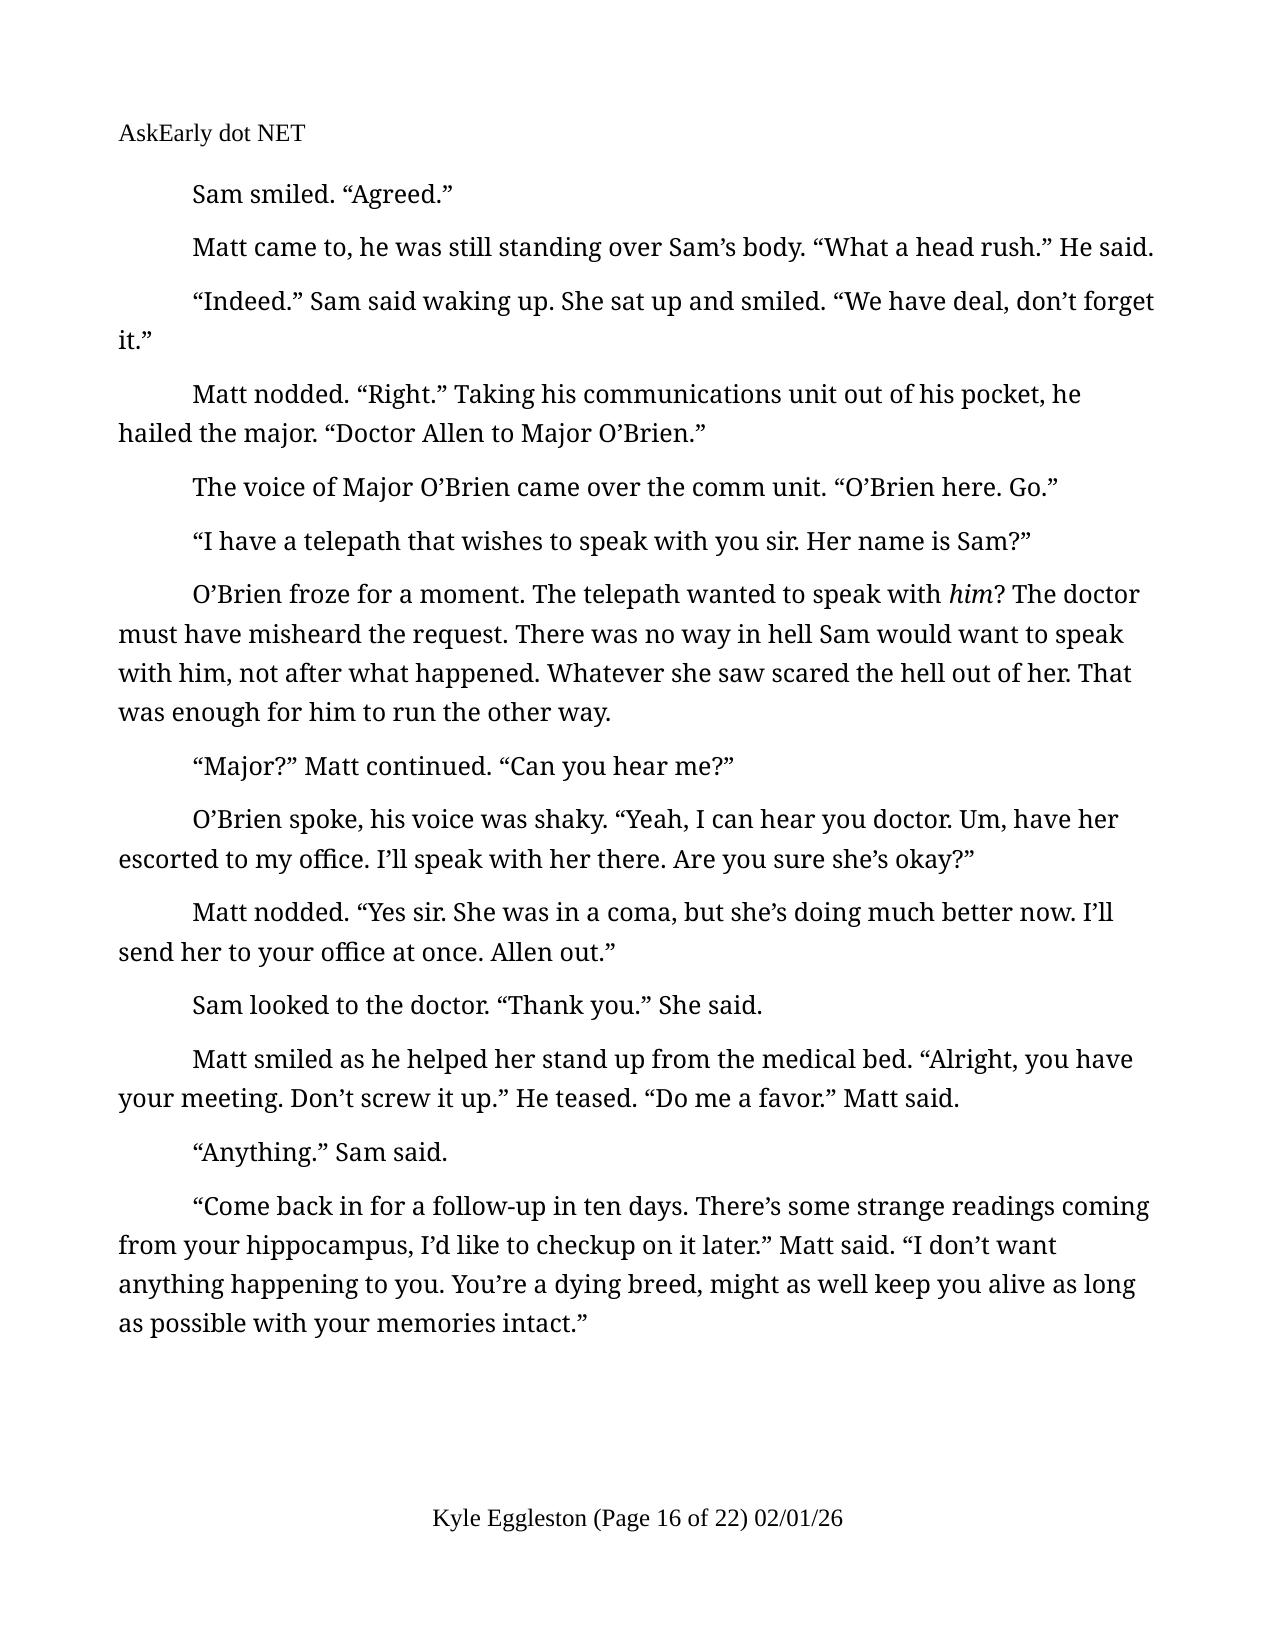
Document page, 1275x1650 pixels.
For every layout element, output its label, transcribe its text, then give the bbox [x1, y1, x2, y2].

text Sam looked to the doctor. “Thank you.” She said. [118, 988, 1157, 1022]
text Matt nodded. “Yes sir. She was in a coma, but she’s doing much better now. I’ll send her to your office at once. Allen out.” [118, 895, 1157, 968]
text Matt came to, he was still standing over Sam’s body. “What a head rush.” He said. [118, 230, 1157, 264]
text “Anything.” Sam said. [118, 1135, 1157, 1169]
text O’Brien spoke, his voice was shaky. “Yeah, I can hear you doctor. Um, have her escorted to my office. I’ll speak with her there. Are you sure she’s okay?” [118, 802, 1157, 875]
text O’Brien froze for a moment. The telepath wanted to speak with him? The doctor must have misheard the request. There was no way in hell Sam would want to speak with him, not after what happened. Whatever she saw scared the hell out of her. That was enough for him to run the other way. [118, 577, 1157, 729]
text “Indeed.” Sam said waking up. She sat up and smiled. “We have deal, don’t forget it.” [118, 284, 1157, 357]
text The voice of Major O’Brien came over the comm unit. “O’Brien here. Go.” [118, 470, 1157, 504]
text Matt smiled as he helped her stand up from the medical bed. “Alright, you have your meeting. Don’t screw it up.” He teased. “Do me a favor.” Matt said. [118, 1042, 1157, 1115]
text “Come back in for a follow-up in ten days. There’s some strange readings coming from your hippocampus, I’d like to checkup on it later.” Matt said. “I don’t want anything happening to you. You’re a dying breed, might as well keep you alive as long as possible with your memories intact.” [118, 1188, 1157, 1340]
text Sam smiled. “Agreed.” [118, 176, 1157, 210]
text “Major?” Matt continued. “Can you hear me?” [118, 748, 1157, 782]
text “I have a telepath that wishes to speak with you sir. Her name is Sam?” [118, 523, 1157, 557]
text Matt nodded. “Right.” Taking his communications unit out of his pocket, he hailed the major. “Doctor Allen to Major O’Brien.” [118, 377, 1157, 450]
